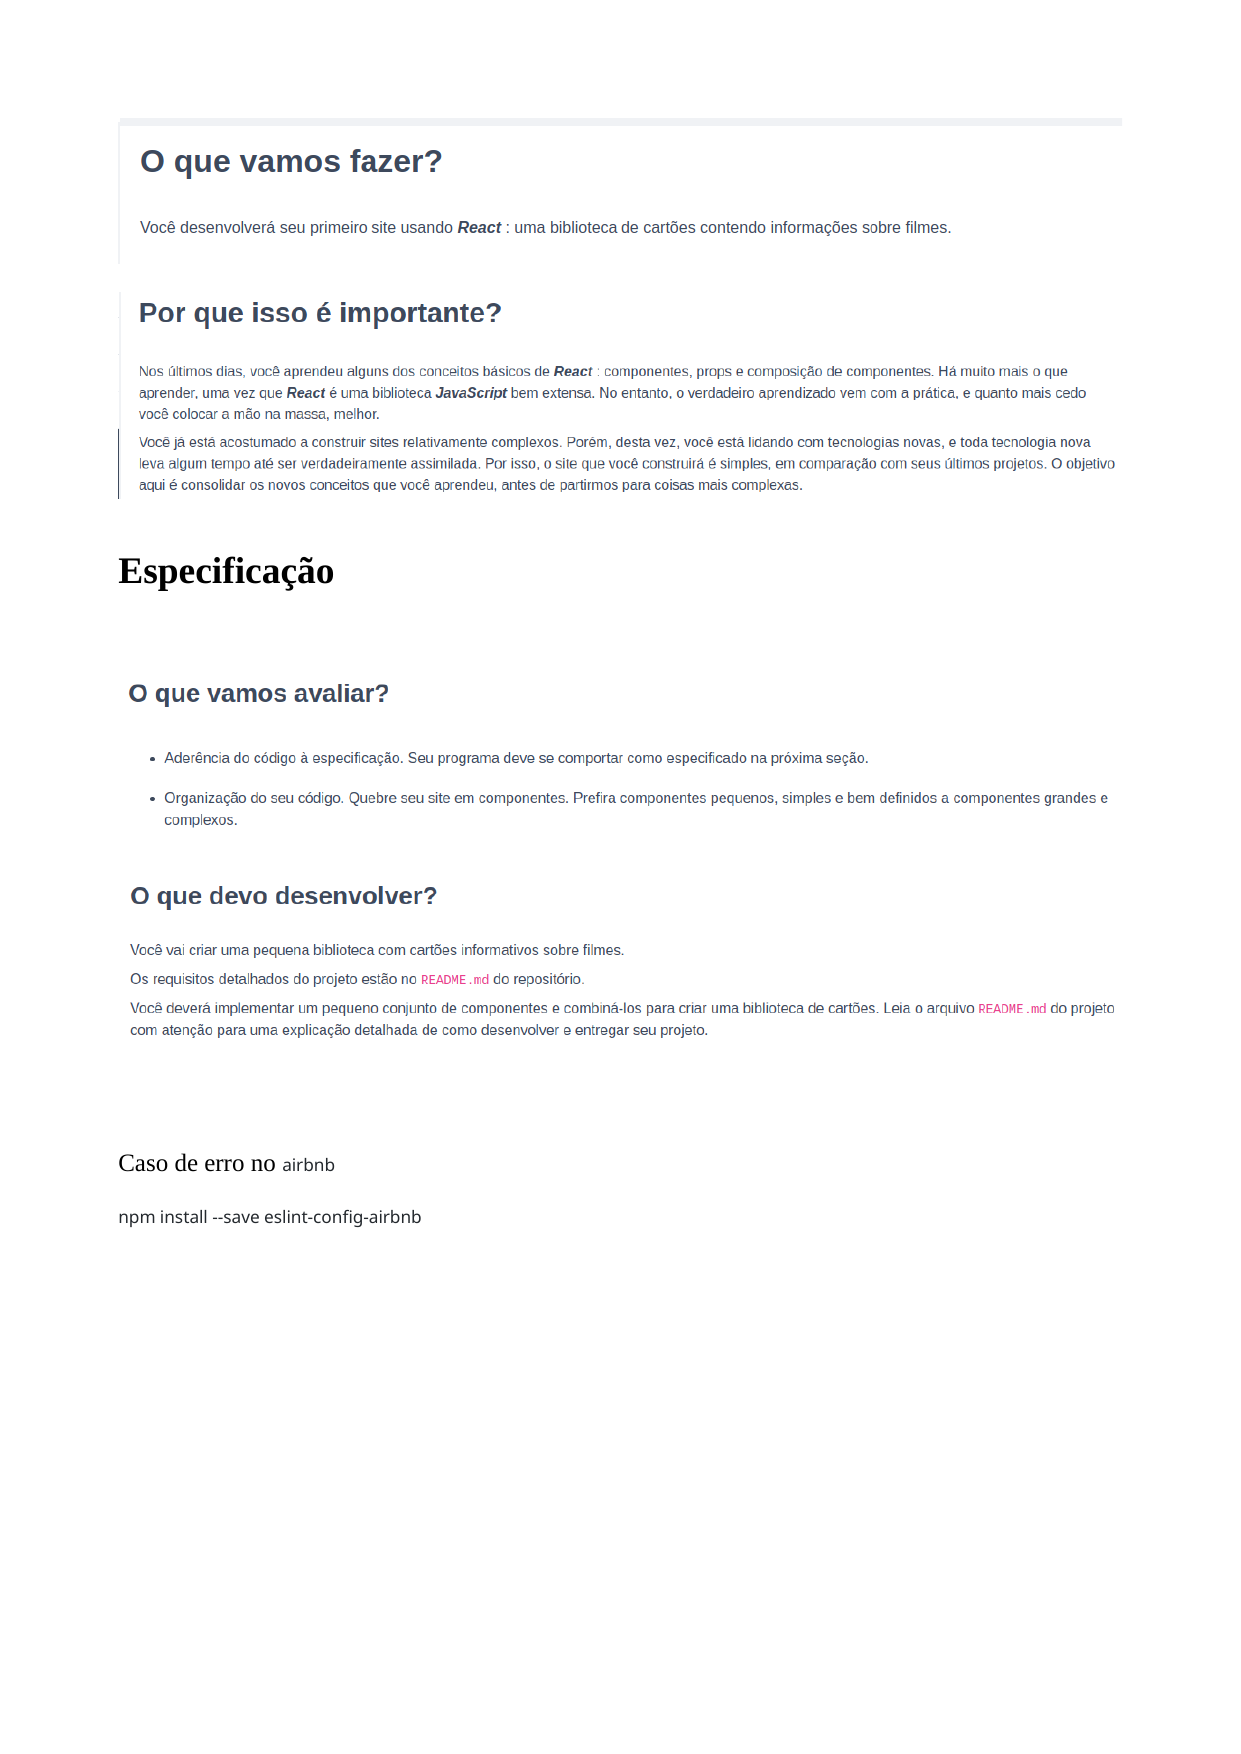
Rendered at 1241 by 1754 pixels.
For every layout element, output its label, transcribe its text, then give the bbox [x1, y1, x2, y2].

subtitle Especificação [118, 548, 1122, 592]
text npm install --save eslint-config-airbnb [118, 1205, 1122, 1229]
picture [118, 118, 1123, 264]
picture [118, 292, 1123, 499]
picture [118, 874, 1123, 1062]
picture [118, 666, 1123, 846]
text Caso de erro no airbnb [118, 1148, 1122, 1176]
